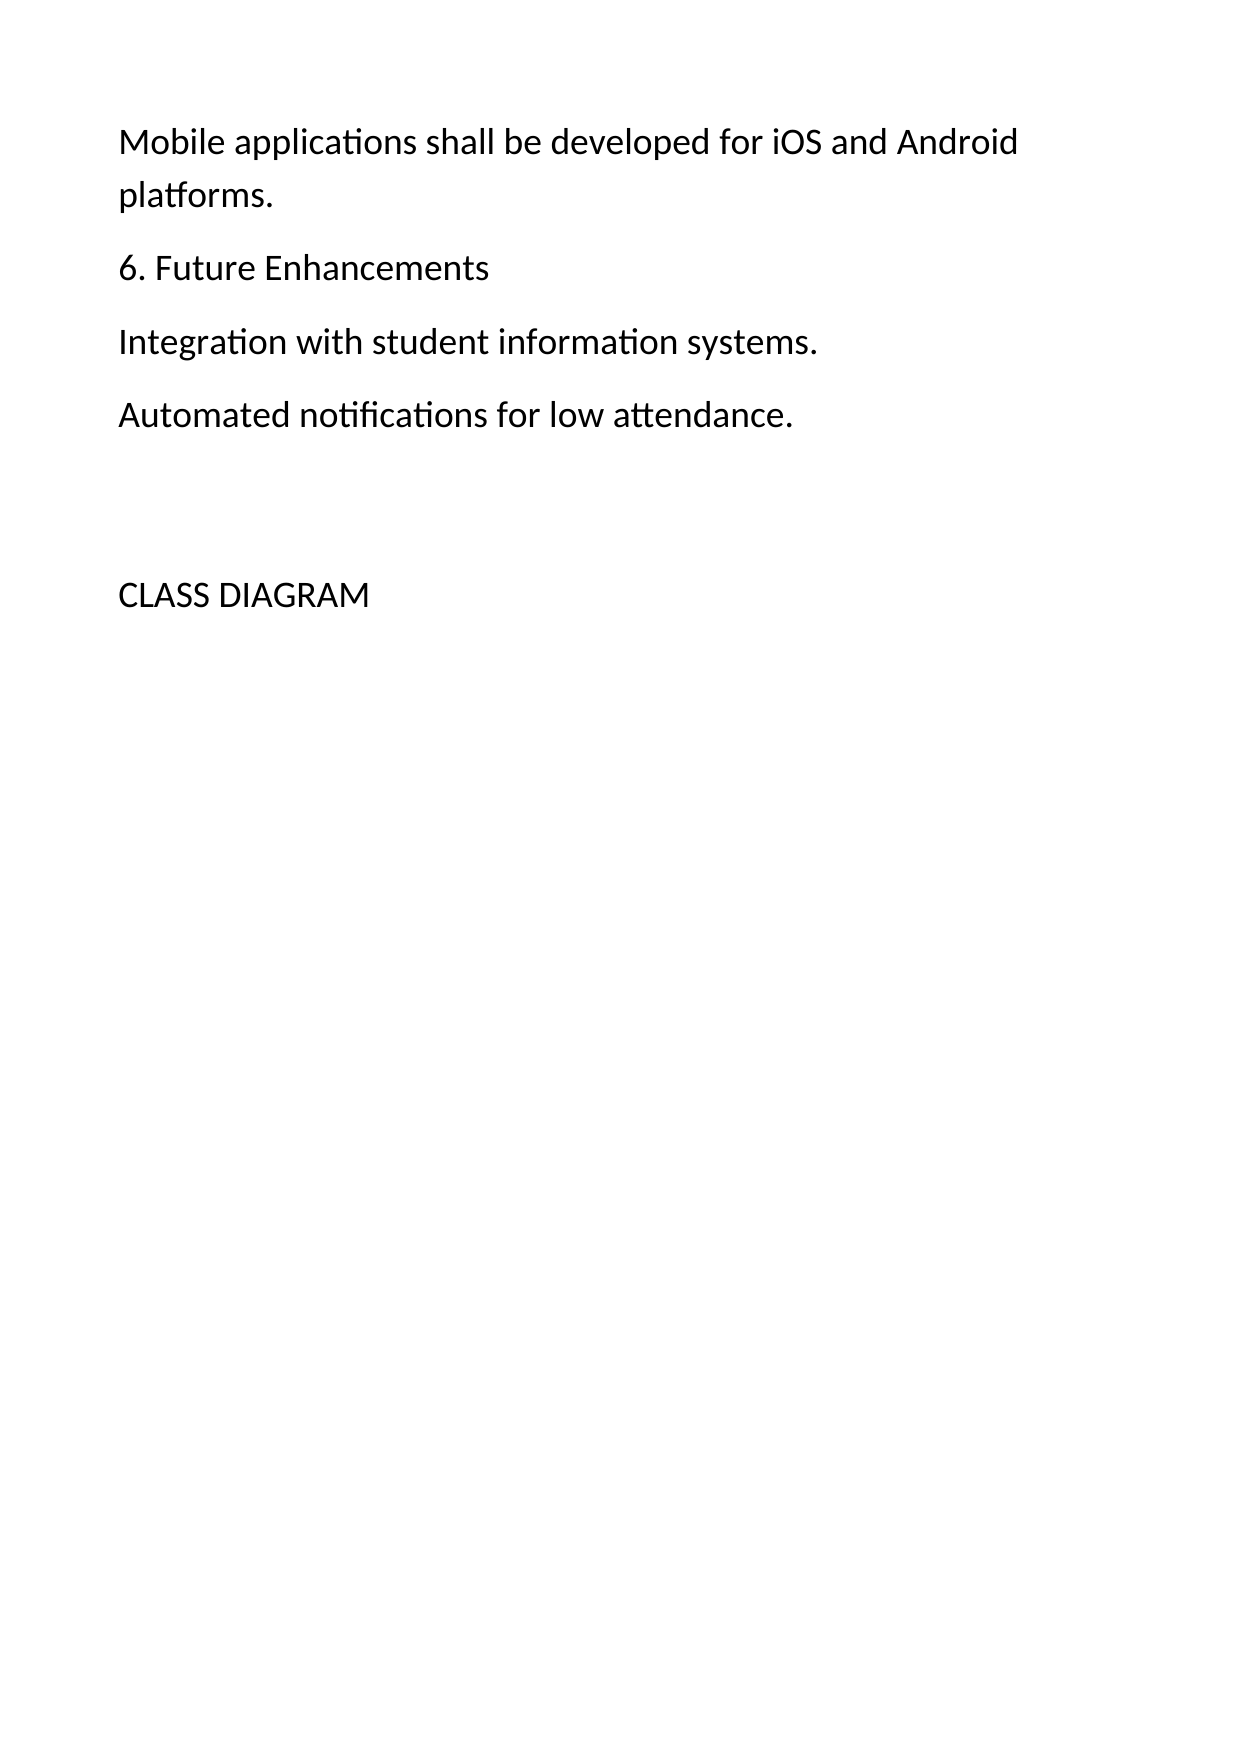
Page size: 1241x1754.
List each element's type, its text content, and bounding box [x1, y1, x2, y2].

text Automated notifications for low attendance. [118, 391, 1122, 437]
text 6. Future Enhancements [118, 244, 1122, 290]
text Mobile applications shall be developed for iOS and Android platforms. [118, 118, 1122, 217]
text Integration with student information systems. [118, 318, 1122, 364]
text CLASS DIAGRAM [118, 571, 1122, 617]
